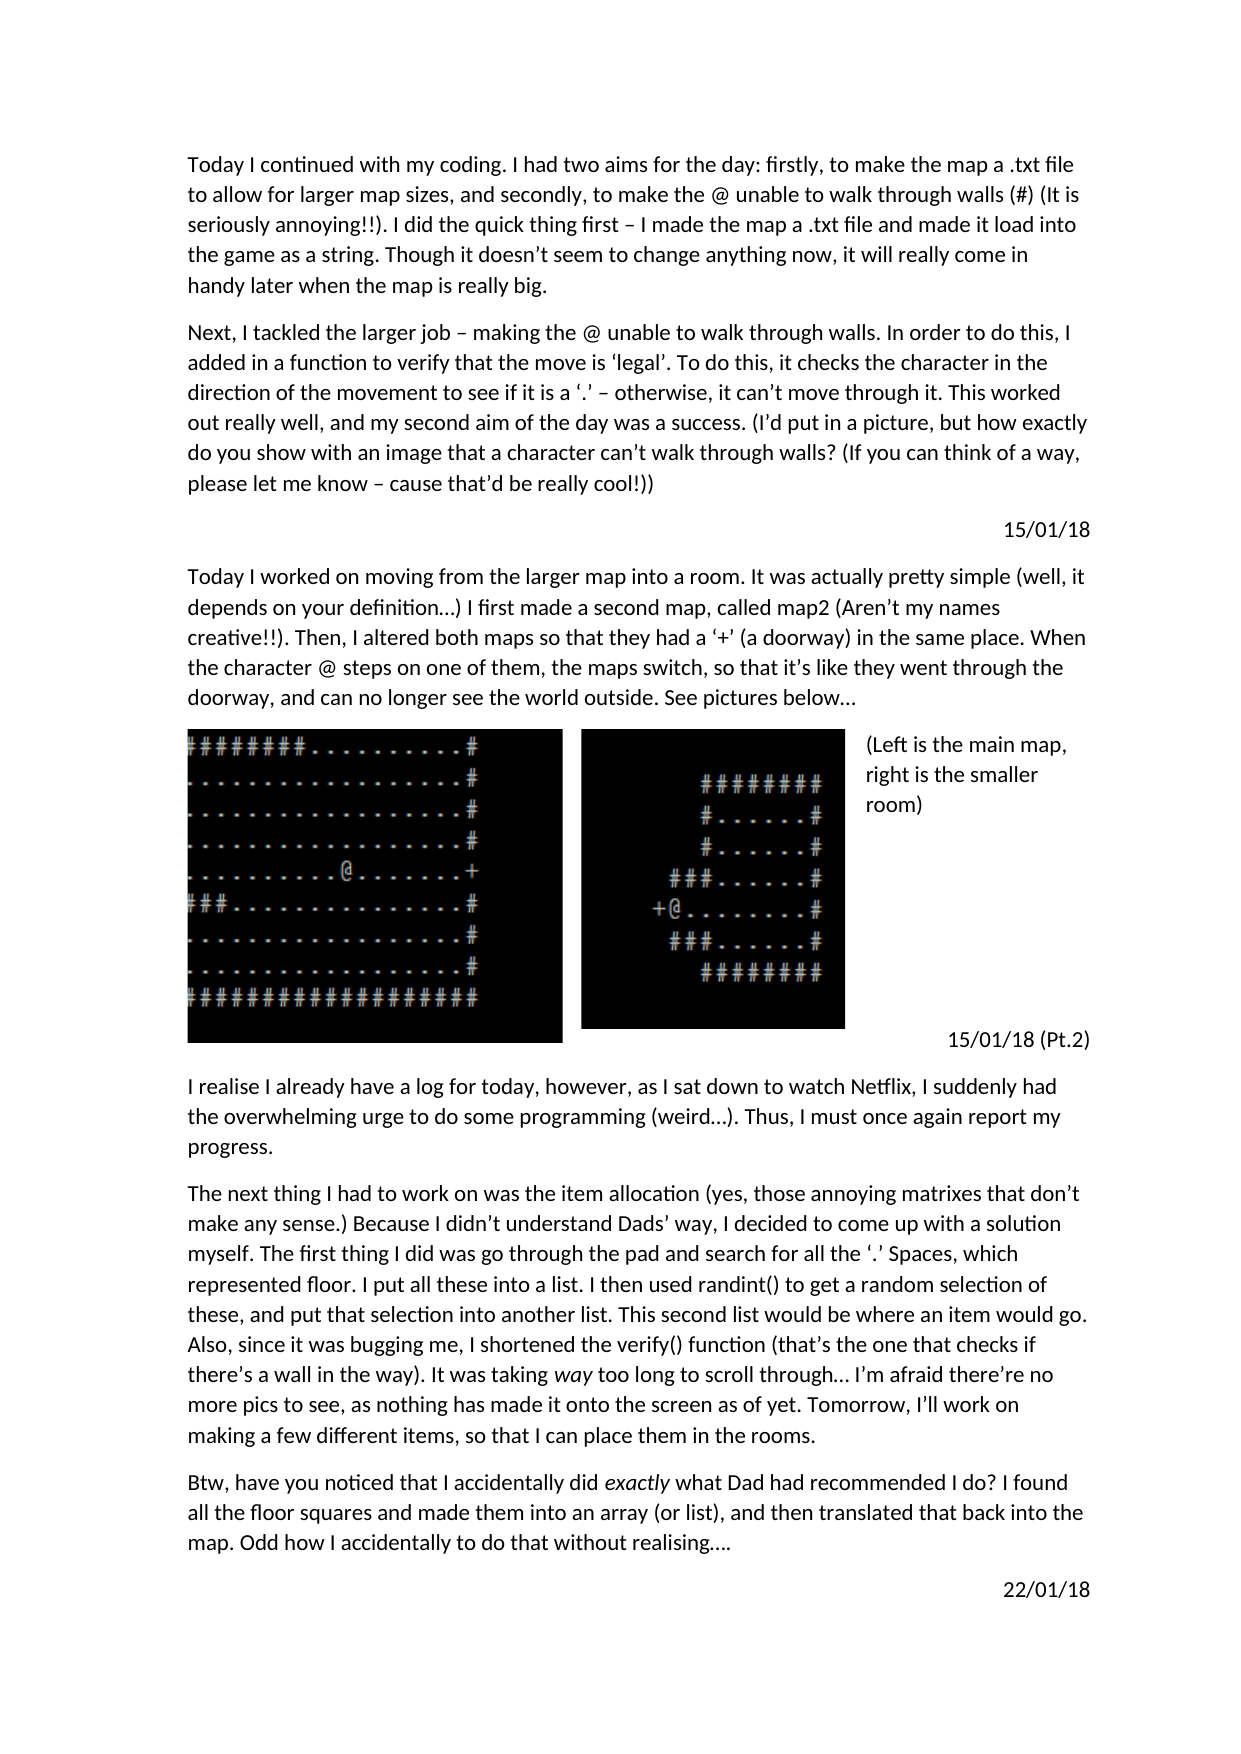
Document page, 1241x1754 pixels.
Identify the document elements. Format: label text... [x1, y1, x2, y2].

text Btw, have you noticed that I accidentally did exactly what Dad had recommended I do? I found all the floor squares and made them into an array (or list), and then translated that back into the map. Odd how I accidentally to do that without realising…. [187, 1468, 1090, 1556]
text [563, 730, 581, 819]
text (Left is the main map, right is the smaller room) [846, 730, 1090, 819]
text I realise I already have a log for today, however, as I sat down to watch Netflix, I suddenly had the overwhelming urge to do some programming (weird…). Thus, I must once again report my progress. [187, 1072, 1090, 1160]
text Next, I tackled the larger job – making the @ unable to walk through walls. In order to do this, I added in a function to verify that the move is ‘legal’. To do this, it checks the character in the direction of the movement to see if it is a ‘.’ – otherwise, it can’t move through it. This worked out really well, and my second aim of the day was a success. (I’d put in a picture, but how exactly do you show with an image that a character can’t walk through walls? (If you can think of a way, please let me know – cause that’d be really cool!)) [187, 318, 1090, 497]
picture [581, 729, 846, 1029]
text Today I continued with my coding. I had two aims for the day: firstly, to make the map a .txt file to allow for larger map sizes, and secondly, to make the @ unable to walk through walls (#) (It is seriously annoying!!). I did the quick thing first – I made the map a .txt file and made it load into the game as a string. Though it doesn’t seem to change anything now, it will really come in handy later when the map is really big. [187, 150, 1090, 299]
picture [187, 729, 563, 1043]
text 15/01/18 (Pt.2) [150, 1025, 1090, 1053]
text The next thing I had to work on was the item allocation (yes, those annoying matrixes that don’t make any sense.) Because I didn’t understand Dads’ way, I decided to come up with a solution myself. The first thing I did was go through the pad and search for all the ‘.’ Spaces, which represented floor. I put all these into a list. I then used randint() to get a random selection of these, and put that selection into another list. This second list would be where an item would go. Also, since it was bugging me, I shortened the verify() function (that’s the one that checks if there’s a wall in the way). It was taking way too long to scroll through… I’m afraid there’re no more pics to see, as nothing has made it onto the screen as of yet. Tomorrow, I’ll work on making a few different items, so that I can place them in the rooms. [187, 1179, 1090, 1449]
text 15/01/18 [187, 516, 1090, 544]
text 22/01/18 [187, 1575, 1090, 1603]
text Today I worked on moving from the larger map into a room. It was actually pretty simple (well, it depends on your definition…) I first made a second map, called map2 (Aren’t my names creative!!). Then, I altered both maps so that they had a ‘+’ (a doorway) in the same place. When the character @ steps on one of them, the maps switch, so that it’s like they went through the doorway, and can no longer see the world outside. See pictures below… [187, 562, 1090, 711]
